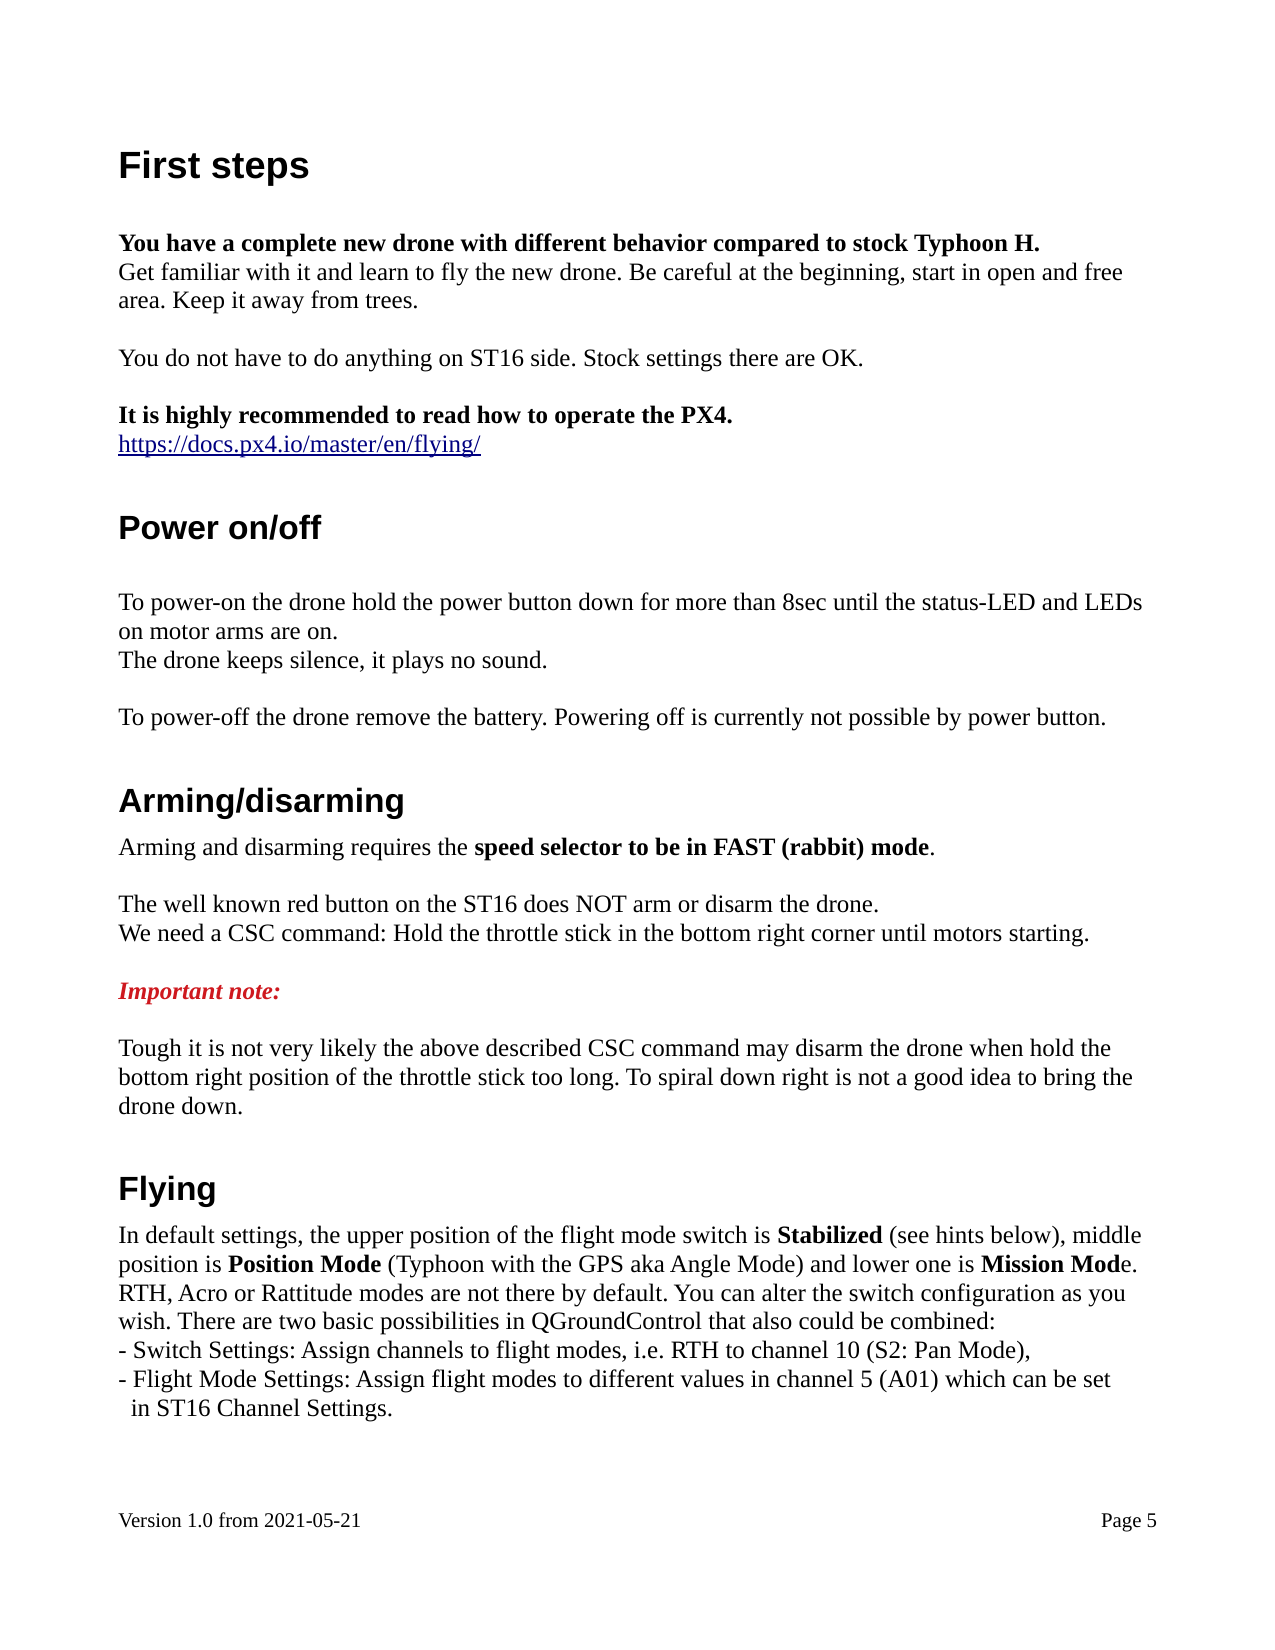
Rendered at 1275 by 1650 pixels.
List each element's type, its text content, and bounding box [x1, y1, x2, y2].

text Arming and disarming requires the speed selector to be in FAST (rabbit) mode. [118, 832, 1157, 861]
text You do not have to do anything on ST16 side. Stock settings there are OK. [118, 343, 1157, 372]
text https://docs.px4.io/master/en/flying/ [118, 429, 1157, 458]
text In default settings, the upper position of the flight mode switch is Stabilized (see hints below), middle position is Position Mode (Typhoon with the GPS aka Angle Mode) and lower one is Mission Mode. [118, 1220, 1157, 1278]
subtitle Arming/disarming [118, 781, 1157, 819]
text - Flight Mode Settings: Assign flight modes to different values in channel 5 (A01) which can be set in ST16 Channel Settings. [118, 1364, 1157, 1421]
text RTH, Acro or Rattitude modes are not there by default. You can alter the switch configuration as you wish. There are two basic possibilities in QGroundControl that also could be combined: [118, 1278, 1157, 1335]
text Tough it is not very likely the above described CSC command may disarm the drone when hold the bottom right position of the throttle stick too long. To spiral down right is not a good idea to bring the drone down. [118, 1033, 1157, 1148]
subtitle Flying [118, 1169, 1157, 1208]
text To power-on the drone hold the power button down for more than 8sec until the status-LED and LEDs on motor arms are on. [118, 587, 1157, 645]
text We need a CSC command: Hold the throttle stick in the bottom right corner until motors starting. [118, 918, 1157, 947]
text To power-off the drone remove the battery. Powering off is currently not possible by power button. [118, 674, 1157, 731]
subtitle First steps [118, 143, 1157, 187]
text Get familiar with it and learn to fly the new drone. Be careful at the beginning, start in open and free area. Keep it away from trees. [118, 257, 1157, 314]
text The drone keeps silence, it plays no sound. [118, 645, 1157, 674]
text - Switch Settings: Assign channels to flight modes, i.e. RTH to channel 10 (S2: Pan Mode), [118, 1335, 1157, 1364]
text Important note: [118, 976, 1157, 1004]
text You have a complete new drone with different behavior compared to stock Typhoon H. [118, 228, 1157, 257]
text It is highly recommended to read how to operate the PX4. [118, 401, 1157, 429]
subtitle Power on/off [118, 508, 1157, 546]
text The well known red button on the ST16 does NOT arm or disarm the drone. [118, 889, 1157, 918]
